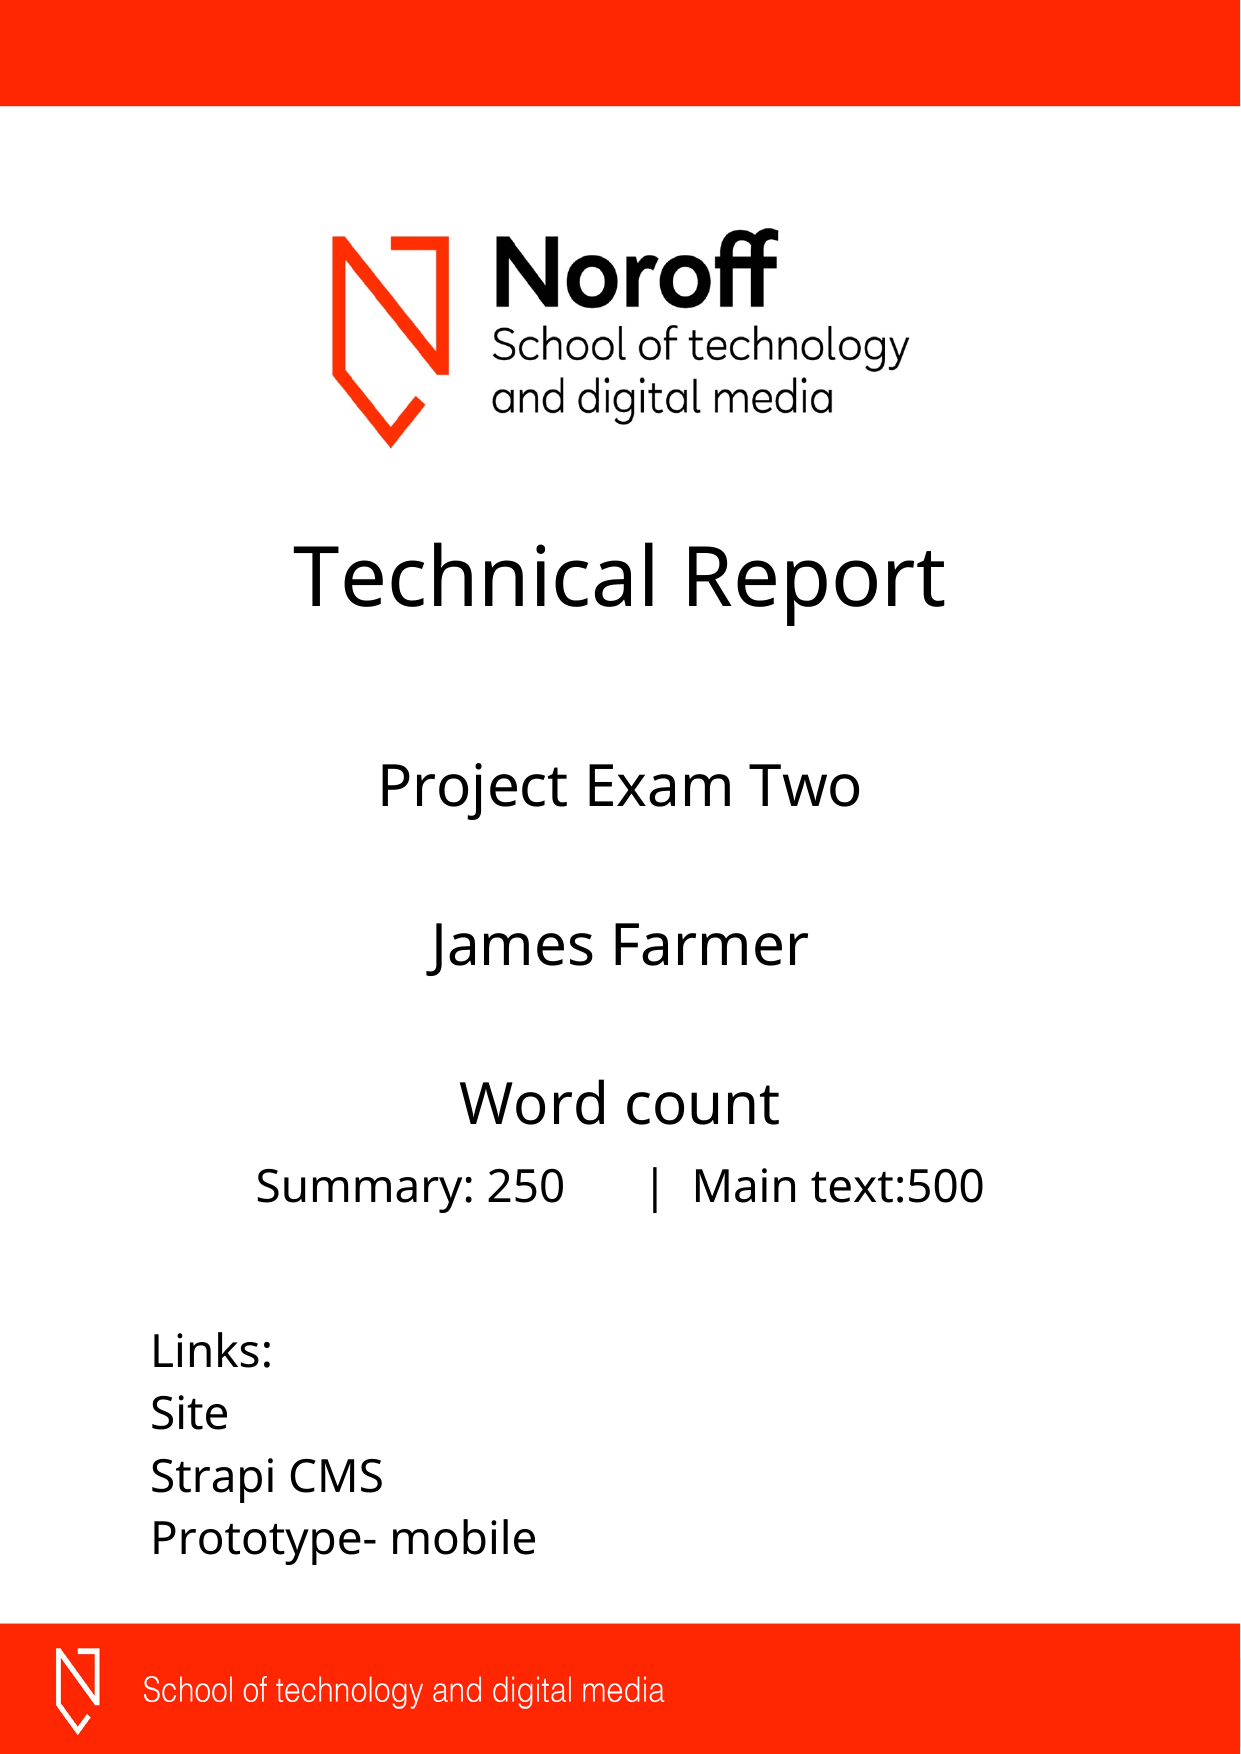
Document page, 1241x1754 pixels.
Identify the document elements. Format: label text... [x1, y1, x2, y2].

picture [0, 0, 1241, 487]
text Prototype- mobile [150, 1505, 1090, 1568]
text James Farmer [150, 903, 1090, 983]
picture [0, 1613, 1241, 1754]
text Site [150, 1381, 1090, 1443]
text Strapi CMS [150, 1443, 1090, 1505]
text Project Exam Two [150, 744, 1090, 824]
text Summary: 250 | Main text:500 [150, 1154, 1090, 1216]
text Links: [150, 1318, 1090, 1381]
text Word count [150, 1062, 1090, 1142]
text Technical Report [150, 517, 1090, 631]
